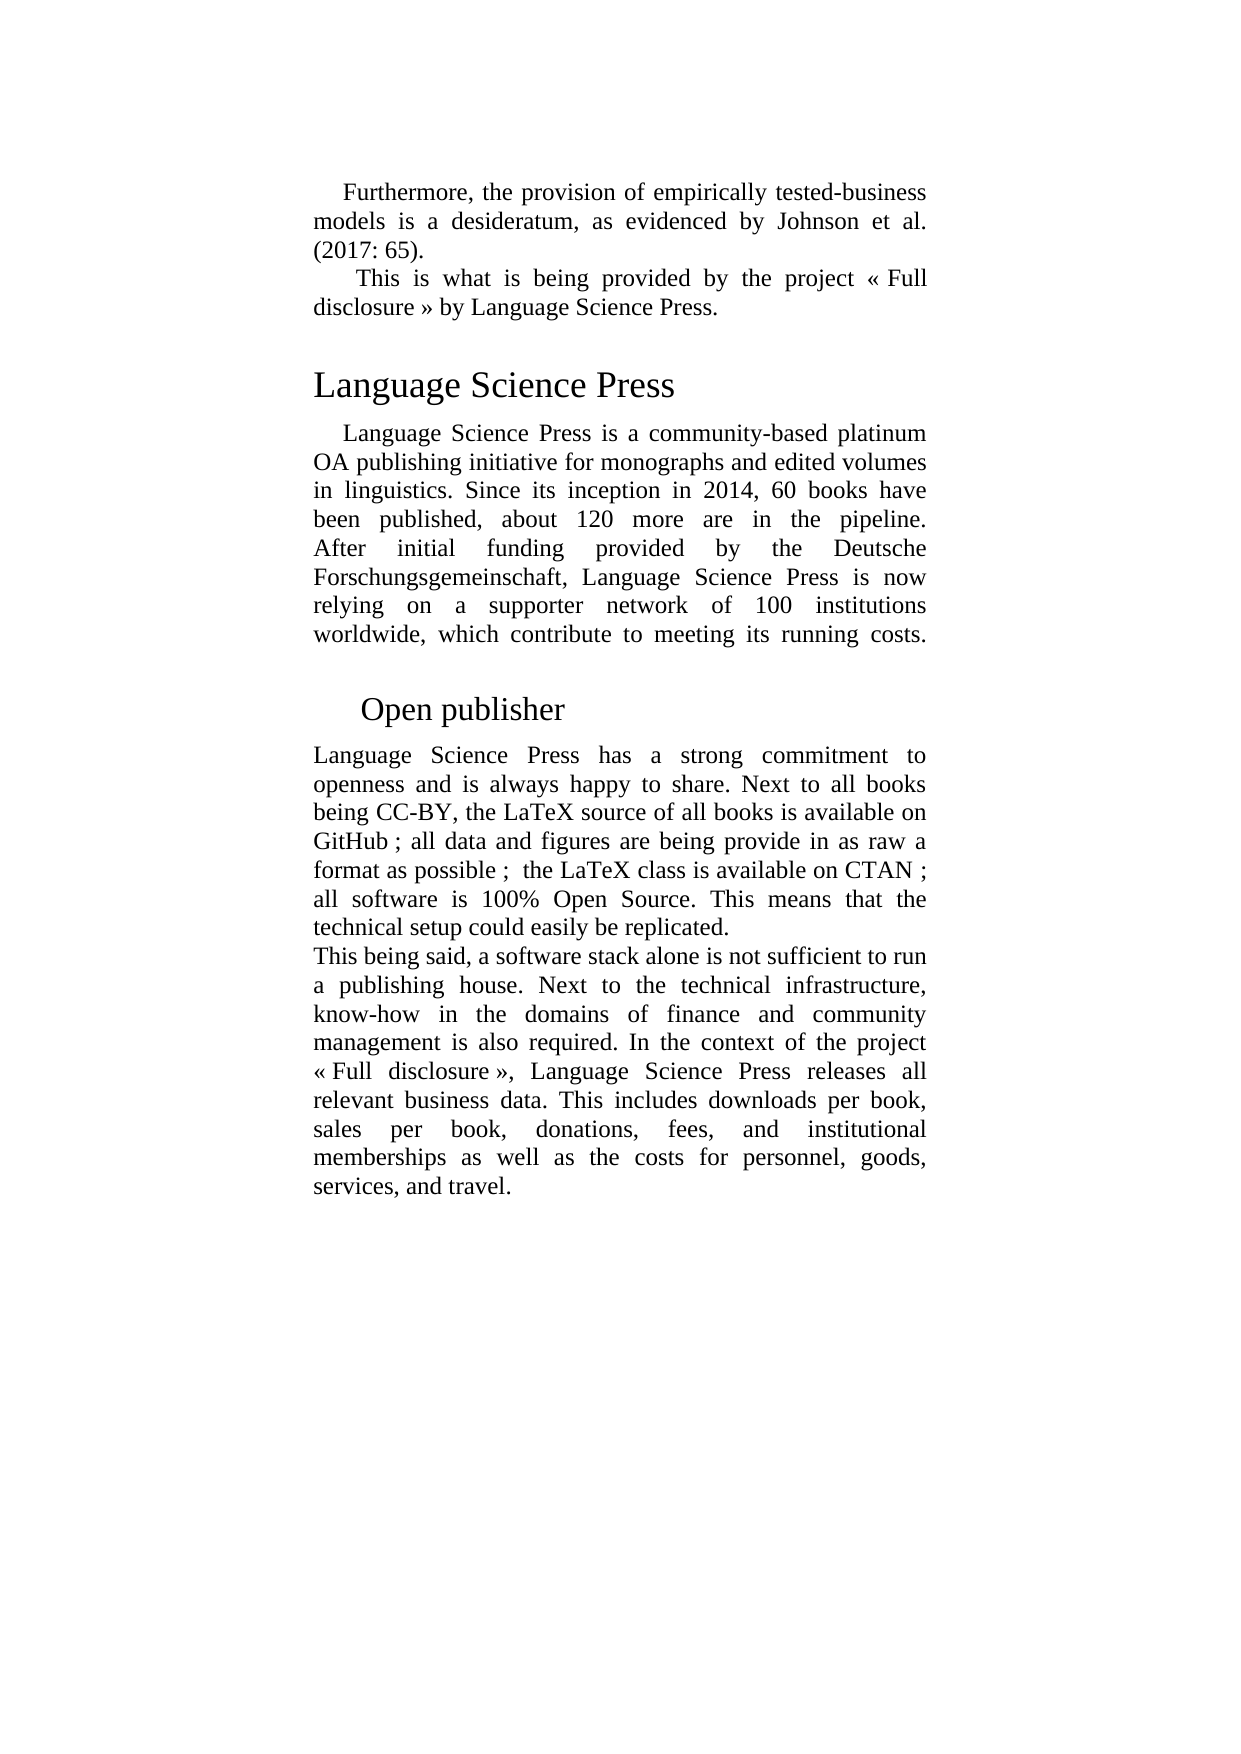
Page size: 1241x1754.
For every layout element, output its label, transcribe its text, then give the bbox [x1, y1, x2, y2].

subtitle Open publisher [331, 689, 909, 727]
text Language Science Press has a strong commitment to openness and is always happy to share. Next to all books being CC-BY, the LaTeX source of all books is available on GitHub ; all data and figures are being provide in as raw a format as possible ; the LaTeX class is available on CTAN ; all software is 100% Open Source. This means that the technical setup could easily be replicated. [313, 740, 927, 941]
text This is what is being provided by the project « Full disclosure » by Language Science Press. [313, 263, 927, 321]
text Language Science Press is a community-based platinum OA publishing initiative for monographs and edited volumes in linguistics. Since its inception in 2014, 60 books have been published, about 120 more are in the pipeline. After initial funding provided by the Deutsche Forschungsgemeinschaft, Language Science Press is now relying on a supporter network of 100 institutions worldwide, which contribute to meeting its running costs. [313, 418, 927, 677]
text Furthermore, the provision of empirically tested-business models is a desideratum, as evidenced by Johnson et al. (2017: 65). [313, 177, 927, 263]
subtitle Language Science Press [313, 362, 927, 405]
text This being said, a software stack alone is not sufficient to run a publishing house. Next to the technical infrastructure, know-how in the domains of finance and community management is also required. In the context of the project « Full disclosure », Language Science Press releases all relevant business data. This includes downloads per book, sales per book, donations, fees, and institutional memberships as well as the costs for personnel, goods, services, and travel. [313, 941, 927, 1200]
